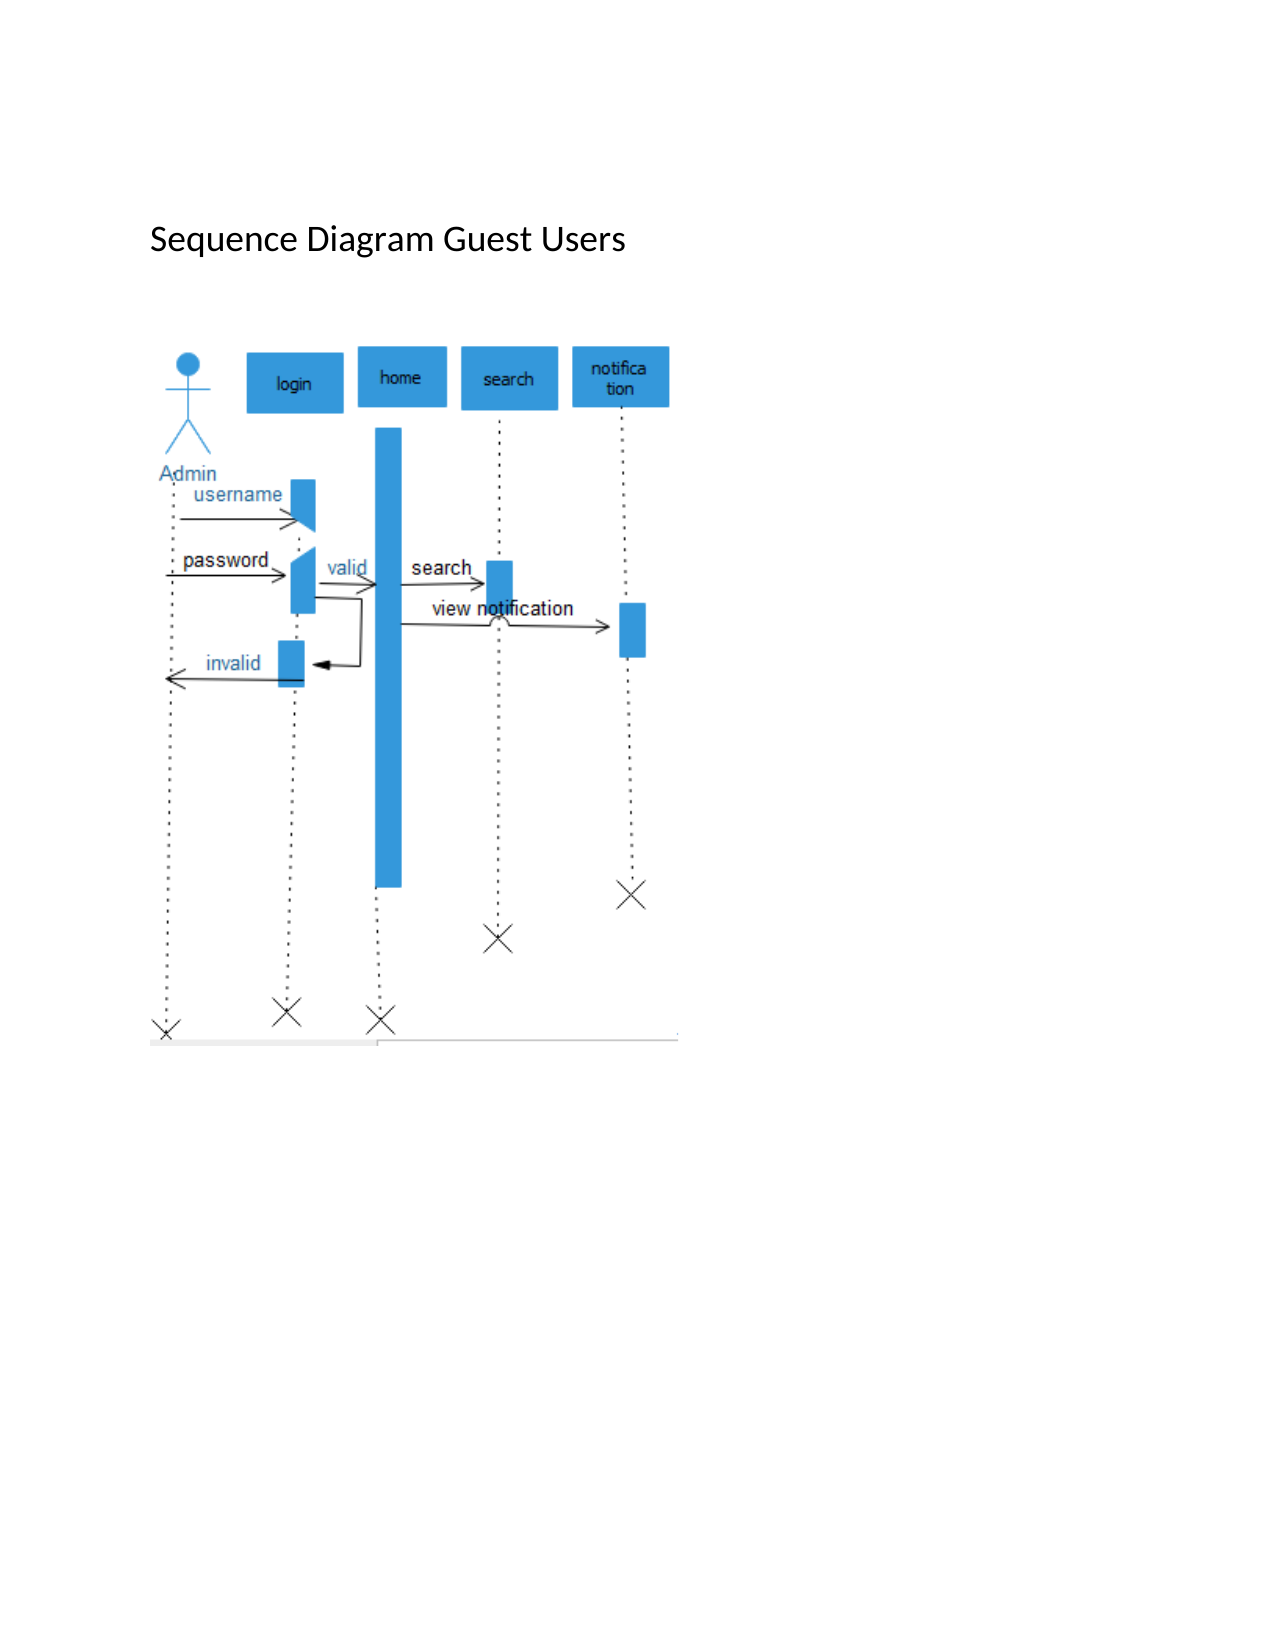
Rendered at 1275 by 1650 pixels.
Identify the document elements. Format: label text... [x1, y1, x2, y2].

text Sequence Diagram Guest Users [150, 215, 1125, 261]
